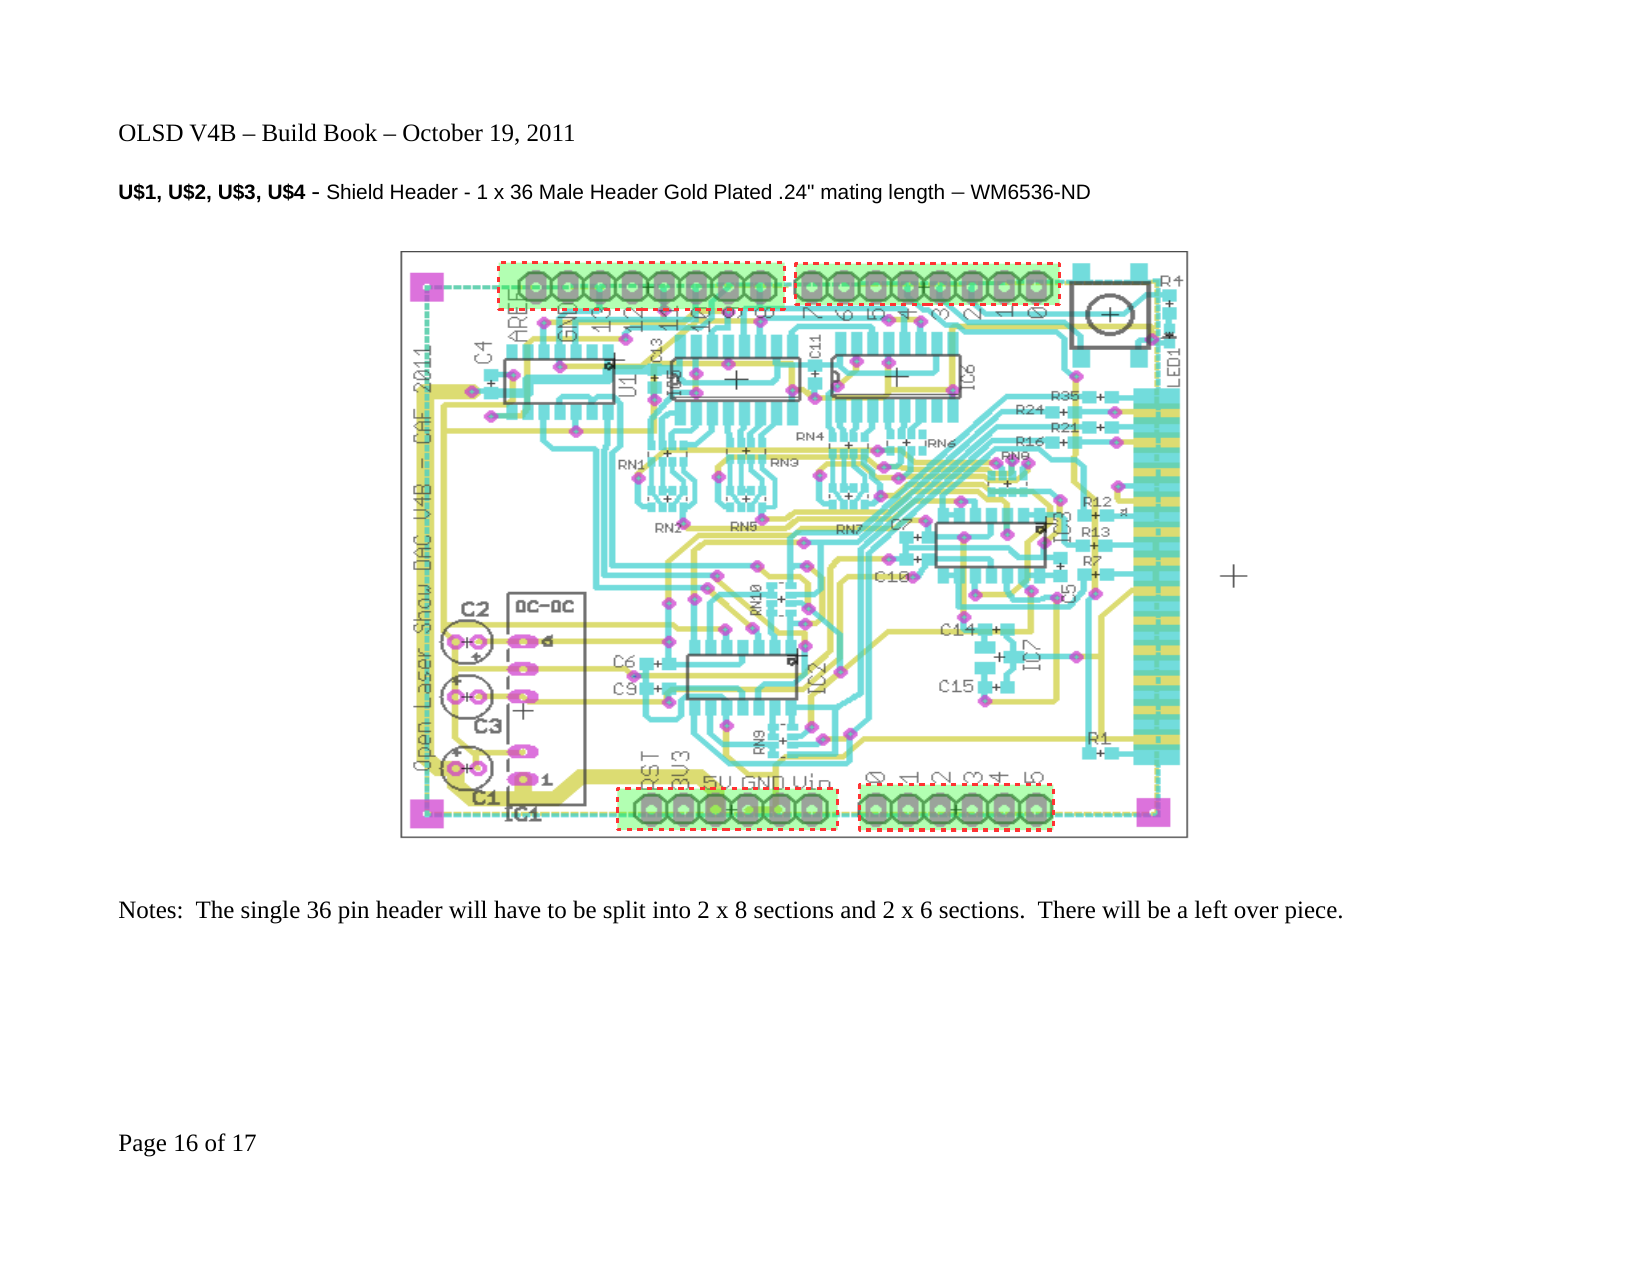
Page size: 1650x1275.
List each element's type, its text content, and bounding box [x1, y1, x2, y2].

picture [319, 251, 1331, 867]
text Notes: The single 36 pin header will have to be split into 2 x 8 sections and 2 x 6 sections. There will be a left over piece. [118, 895, 1532, 924]
text U$1, U$2, U$3, U$4 - Shield Header - 1 x 36 Male Header Gold Plated .24" mating length – WM6536-ND [118, 176, 1532, 205]
